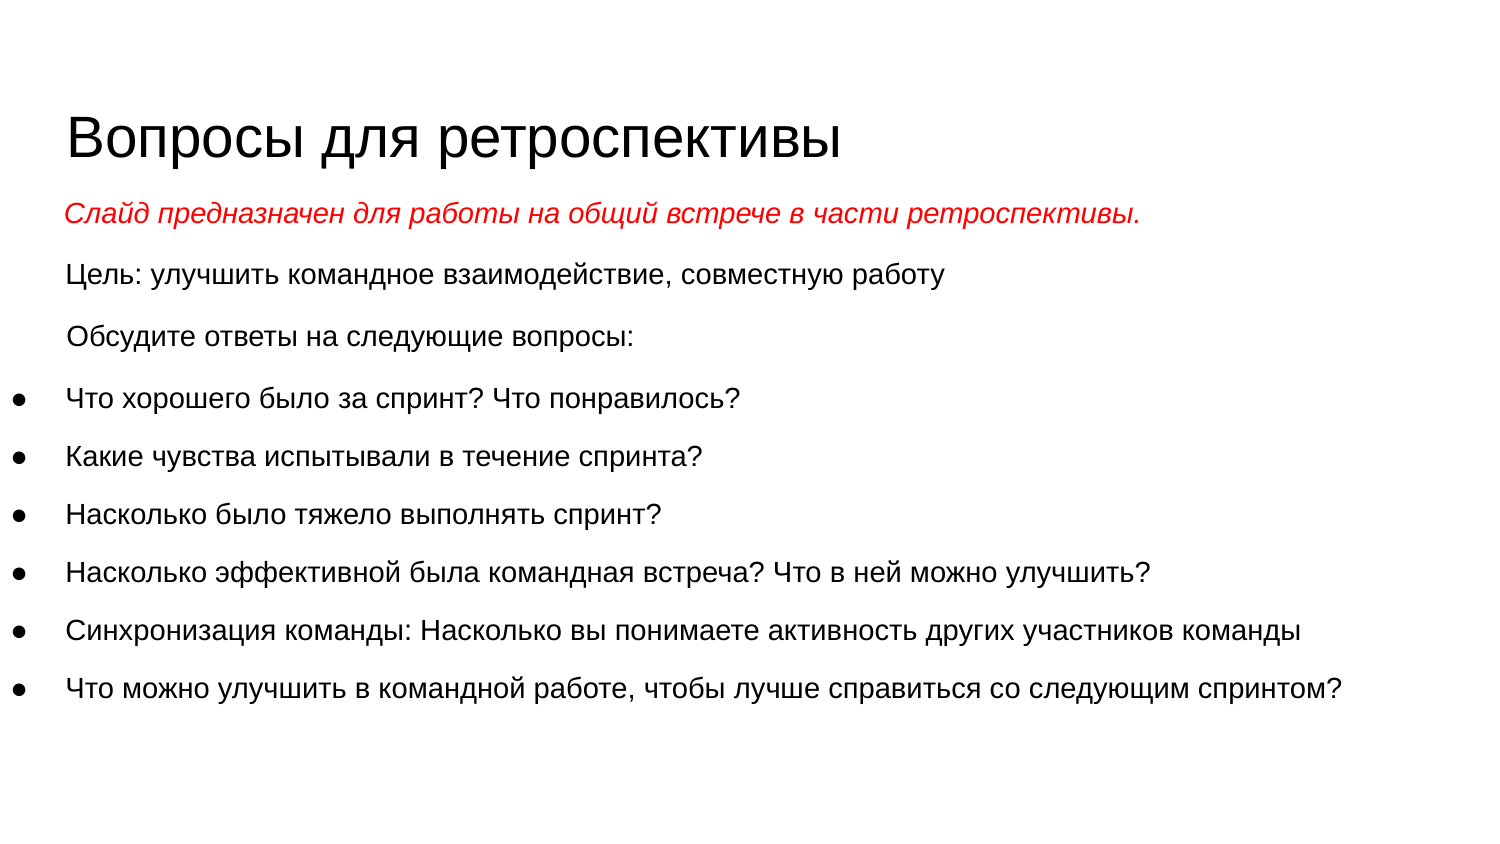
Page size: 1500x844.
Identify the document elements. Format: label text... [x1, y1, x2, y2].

text Слайд предназначен для работы на общий встрече в части ретроспективы. [64, 196, 1432, 229]
list Что хорошего было за спринт? Что понравилось? [10, 381, 1432, 414]
list Насколько было тяжело выполнять спринт? [10, 497, 1432, 531]
list Какие чувства испытывали в течение спринта? [10, 439, 1432, 472]
list Насколько эффективной была командная встреча? Что в ней можно улучшить? [10, 555, 1432, 589]
list Что можно улучшить в командной работе, чтобы лучше справиться со следующим спринтом? [10, 671, 1432, 705]
list Синхронизация команды: Насколько вы понимаете активность других участников команды [10, 613, 1432, 647]
subtitle Вопросы для ретроспективы [66, 103, 1432, 170]
text Цель: улучшить командное взаимодействие, совместную работу Обсудите ответы на следующие вопросы: [65, 257, 1075, 353]
